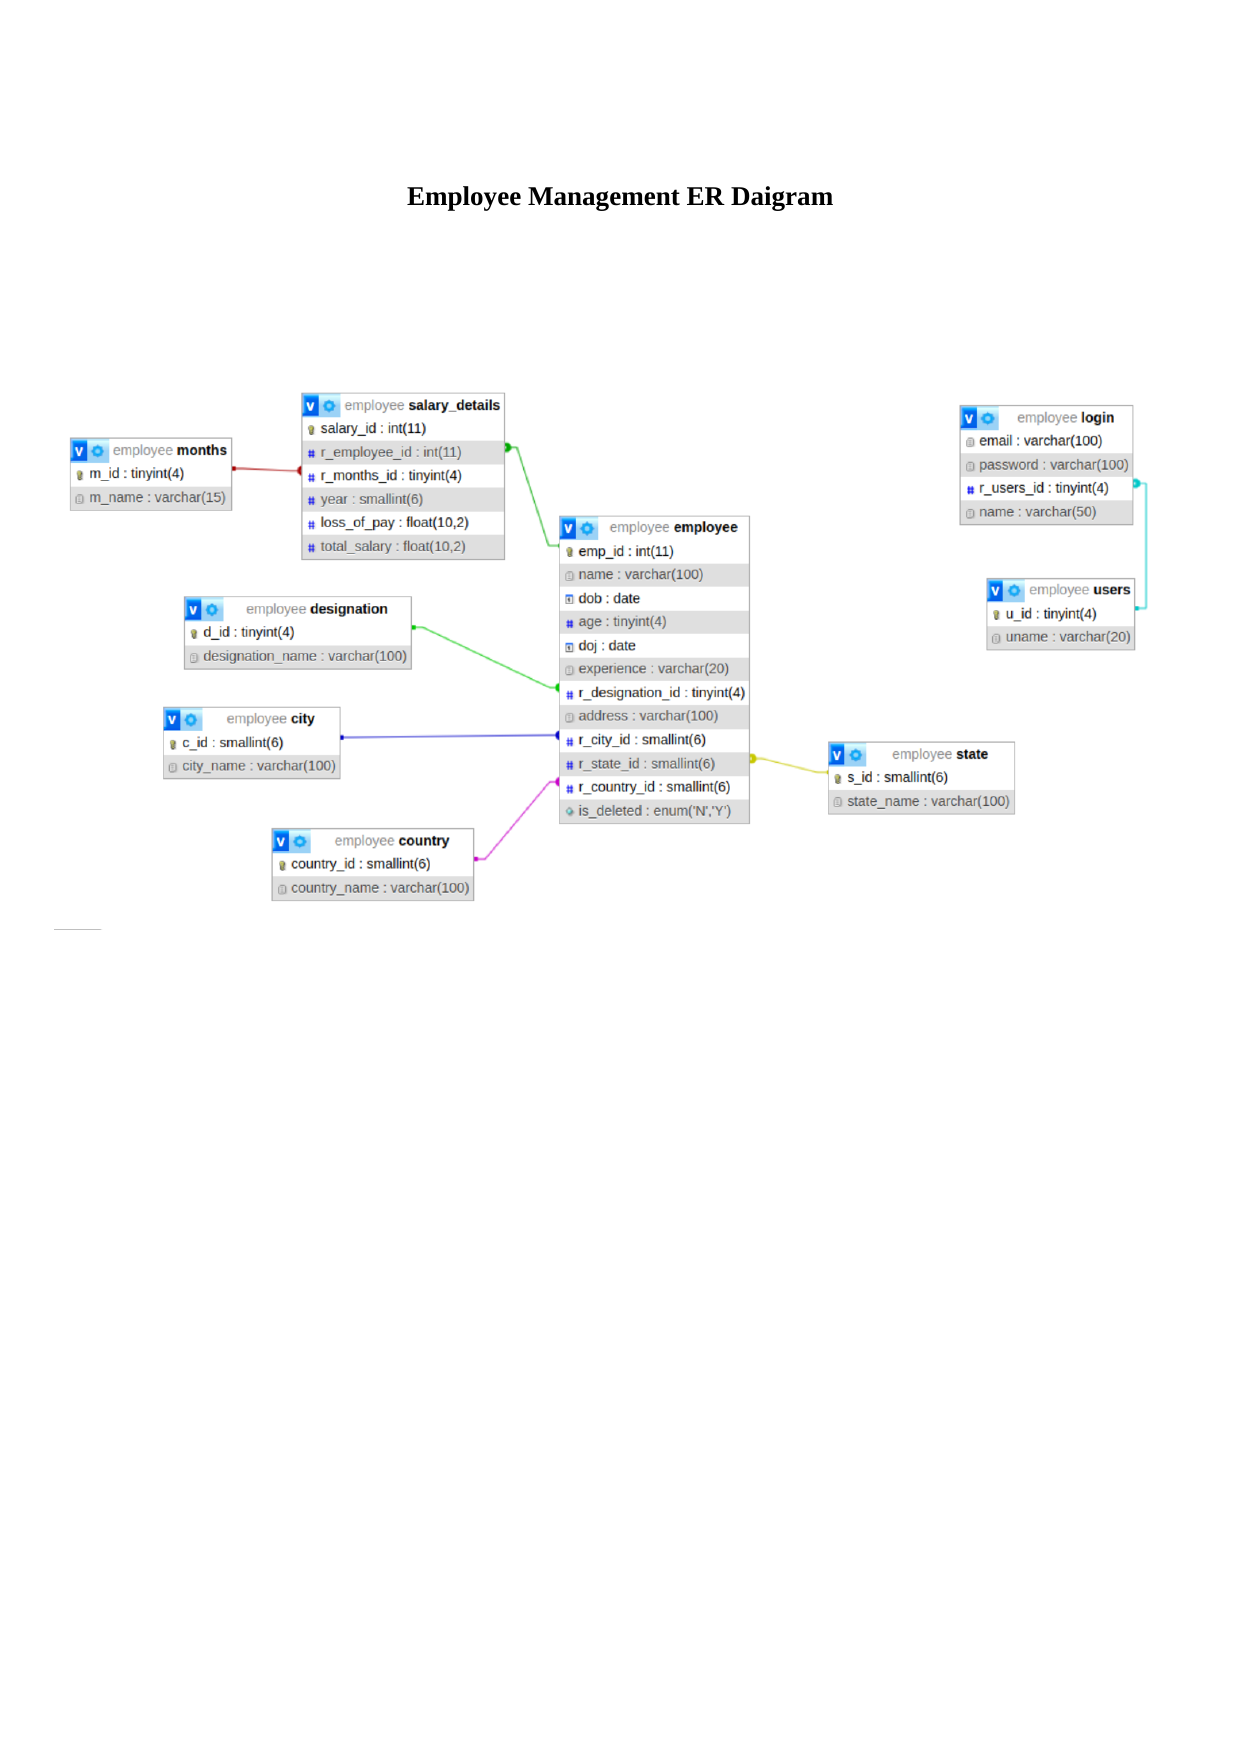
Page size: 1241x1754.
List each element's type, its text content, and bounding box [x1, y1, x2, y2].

picture [54, 367, 1187, 930]
text Employee Management ER Daigram [118, 180, 1122, 212]
